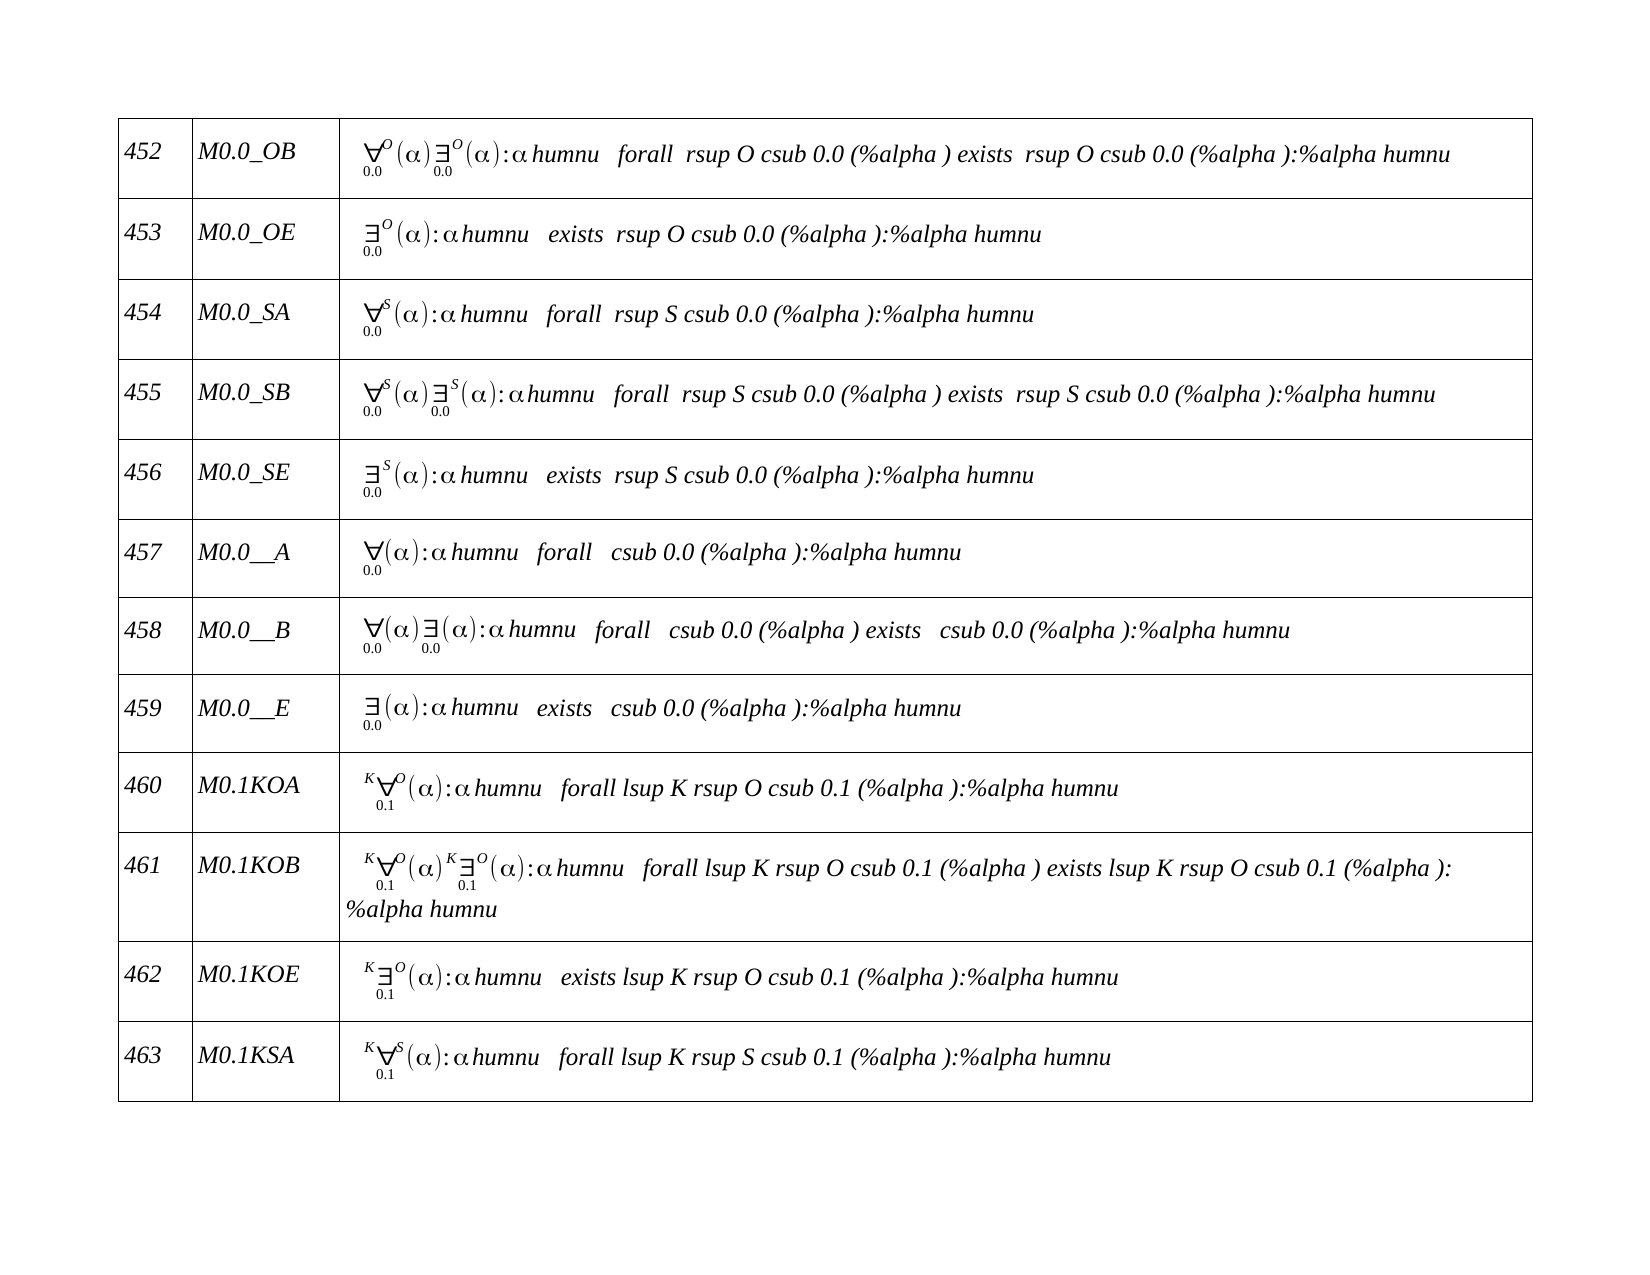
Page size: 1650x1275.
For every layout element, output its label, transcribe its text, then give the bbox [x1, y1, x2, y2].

table_cell 455 [119, 360, 192, 439]
table_cell exists csub 0.0 (%alpha ):%alpha humnu [340, 675, 1532, 752]
table_cell 461 [119, 833, 192, 941]
table_cell 458 [119, 598, 192, 674]
table_cell 459 [119, 675, 192, 752]
table_cell forall rsup S csub 0.0 (%alpha ) exists rsup S csub 0.0 (%alpha ):%alpha humnu [340, 360, 1532, 439]
table_cell M0.0_OE [193, 199, 339, 278]
table_cell forall lsup K rsup S csub 0.1 (%alpha ):%alpha humnu [340, 1022, 1532, 1101]
table_cell 454 [119, 280, 192, 359]
table_cell 452 [119, 119, 192, 198]
table_cell 462 [119, 942, 192, 1021]
table_cell forall csub 0.0 (%alpha ):%alpha humnu [340, 520, 1532, 597]
table_cell M0.0__A [193, 520, 339, 597]
table_cell forall lsup K rsup O csub 0.1 (%alpha ) exists lsup K rsup O csub 0.1 (%alpha ):%alpha humnu [340, 833, 1532, 941]
table_cell forall lsup K rsup O csub 0.1 (%alpha ):%alpha humnu [340, 753, 1532, 832]
table_cell 463 [119, 1022, 192, 1101]
table_cell 457 [119, 520, 192, 597]
table_cell M0.0_SE [193, 440, 339, 519]
table_cell M0.1KOB [193, 833, 339, 941]
table_cell M0.0__E [193, 675, 339, 752]
table_cell exists lsup K rsup O csub 0.1 (%alpha ):%alpha humnu [340, 942, 1532, 1021]
table_cell M0.1KSA [193, 1022, 339, 1101]
table_cell exists rsup S csub 0.0 (%alpha ):%alpha humnu [340, 440, 1532, 519]
table_cell 453 [119, 199, 192, 278]
table_cell 456 [119, 440, 192, 519]
table_cell M0.1KOE [193, 942, 339, 1021]
table_cell 460 [119, 753, 192, 832]
table_cell M0.0_OB [193, 119, 339, 198]
table_cell M0.1KOA [193, 753, 339, 832]
table_cell forall rsup O csub 0.0 (%alpha ) exists rsup O csub 0.0 (%alpha ):%alpha humnu [340, 119, 1532, 198]
table_cell M0.0_SB [193, 360, 339, 439]
table_cell forall csub 0.0 (%alpha ) exists csub 0.0 (%alpha ):%alpha humnu [340, 598, 1532, 674]
table_cell M0.0__B [193, 598, 339, 674]
table_cell exists rsup O csub 0.0 (%alpha ):%alpha humnu [340, 199, 1532, 278]
table_cell forall rsup S csub 0.0 (%alpha ):%alpha humnu [340, 280, 1532, 359]
table_cell M0.0_SA [193, 280, 339, 359]
